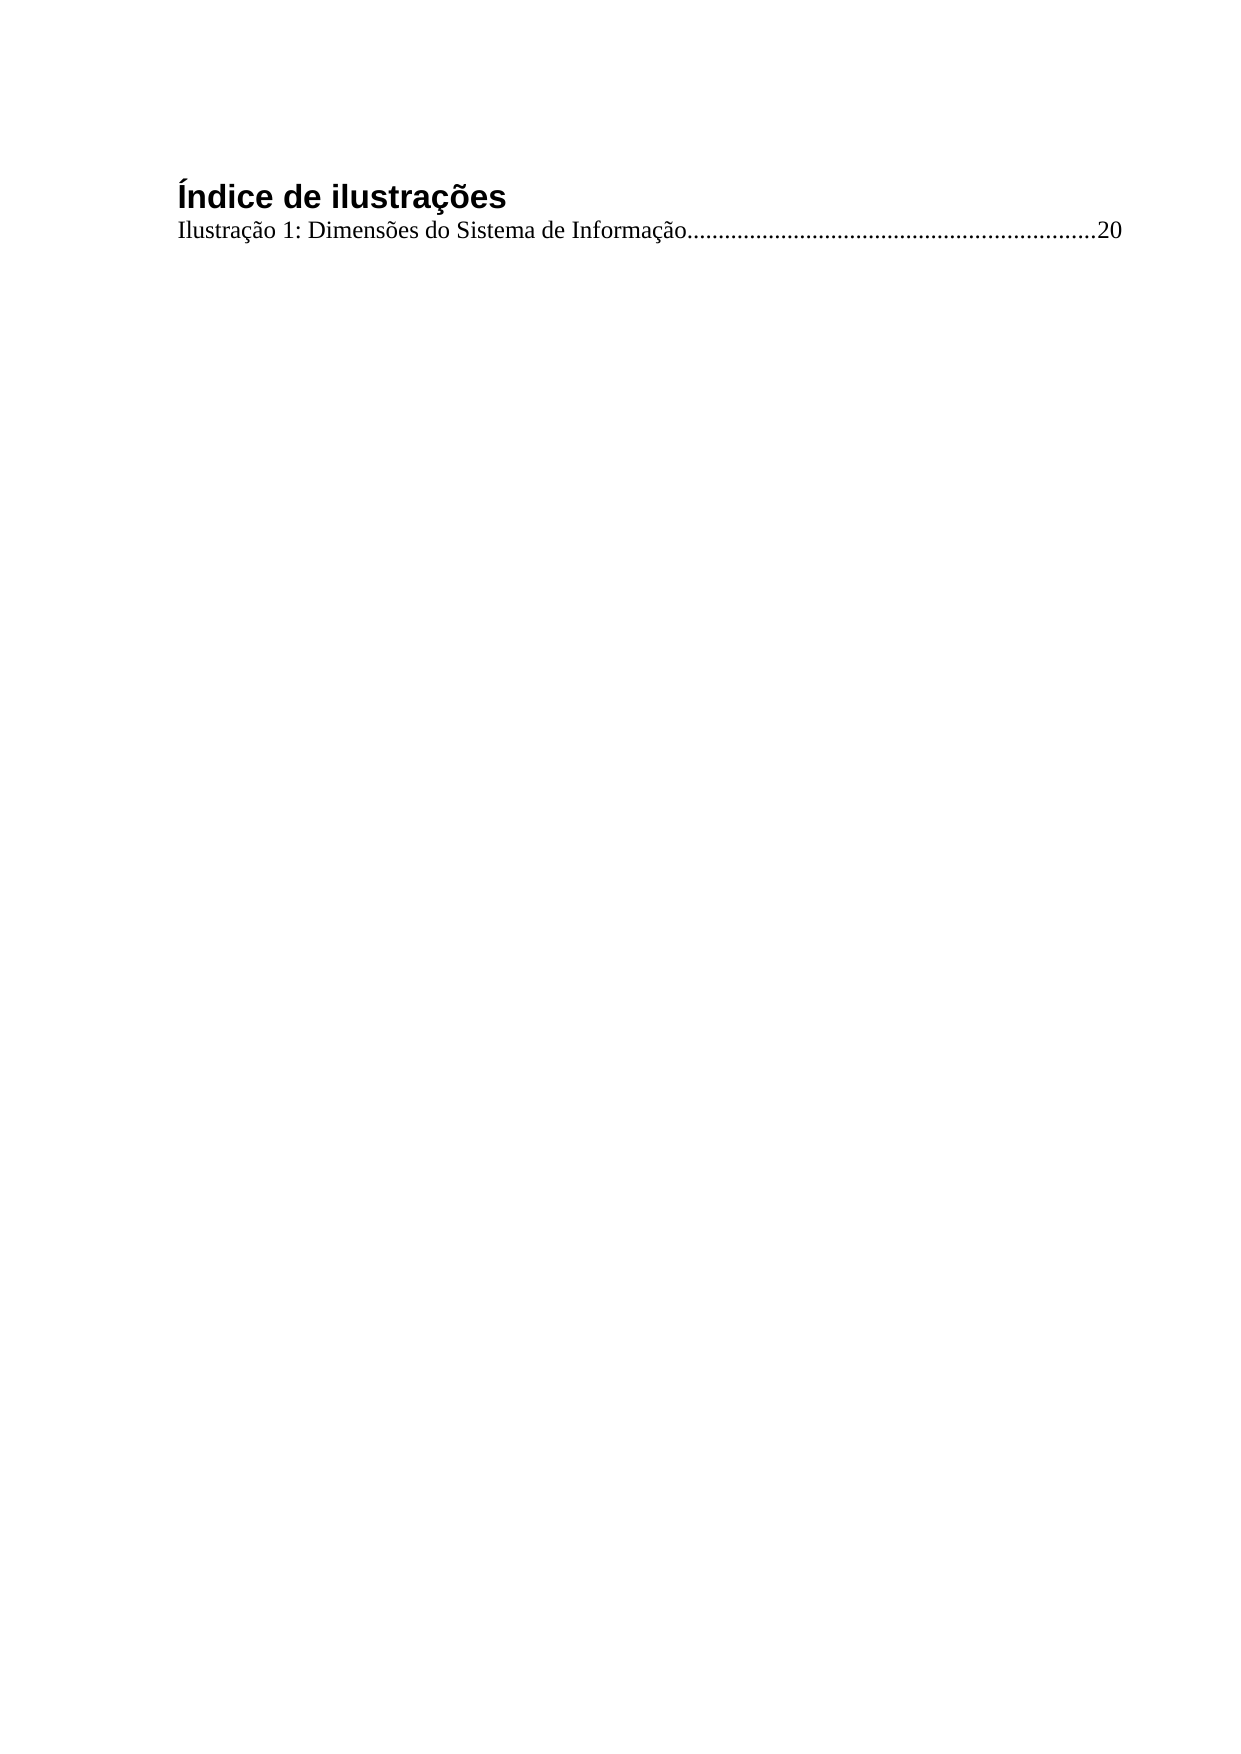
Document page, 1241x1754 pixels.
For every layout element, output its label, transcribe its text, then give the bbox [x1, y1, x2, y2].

text Ilustração 1: Dimensões do Sistema de Informação 20 [177, 216, 1122, 244]
subtitle Índice de ilustrações [177, 177, 1122, 216]
